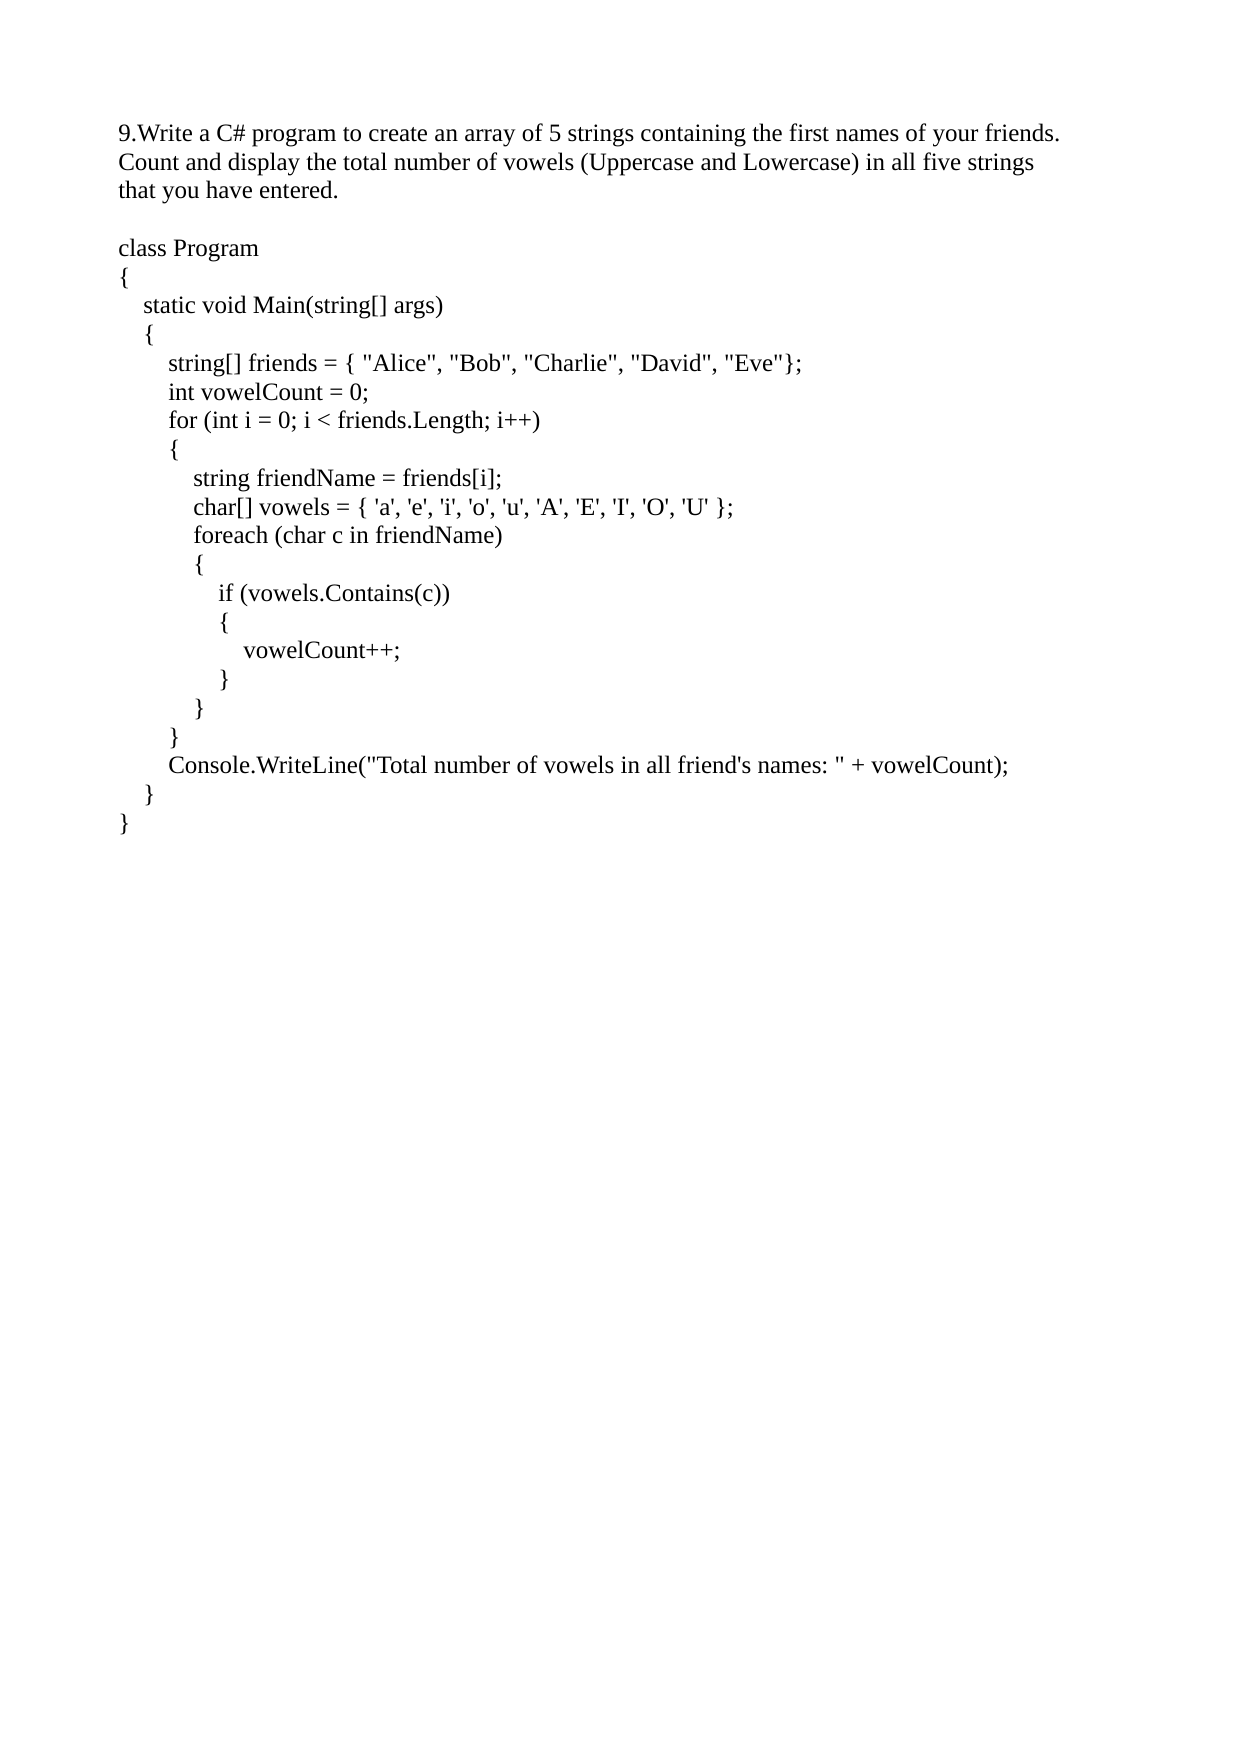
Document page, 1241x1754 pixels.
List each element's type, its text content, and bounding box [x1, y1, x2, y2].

text string[] friends = { "Alice", "Bob", "Charlie", "David", "Eve"}; [118, 348, 1122, 377]
text vowelCount++; [118, 636, 1122, 664]
text that you have entered. [118, 176, 1122, 204]
text string friendName = friends[i]; [118, 463, 1122, 492]
text class Program [118, 233, 1122, 262]
text Console.WriteLine("Total number of vowels in all friend's names: " + vowelCount); [118, 751, 1122, 779]
text foreach (char c in friendName) [118, 521, 1122, 549]
text static void Main(string[] args) [118, 291, 1122, 319]
text } [118, 693, 1122, 722]
text } [118, 664, 1122, 693]
text { [118, 319, 1122, 348]
text { [118, 607, 1122, 636]
text { [118, 262, 1122, 291]
text char[] vowels = { 'a', 'e', 'i', 'o', 'u', 'A', 'E', 'I', 'O', 'U' }; [118, 492, 1122, 521]
text int vowelCount = 0; [118, 377, 1122, 406]
text { [118, 434, 1122, 463]
text } [118, 808, 1122, 837]
text } [118, 722, 1122, 751]
text if (vowels.Contains(c)) [118, 578, 1122, 607]
text 9.Write a C# program to create an array of 5 strings containing the first names of your friends. [118, 118, 1122, 147]
text for (int i = 0; i < friends.Length; i++) [118, 406, 1122, 434]
text } [118, 779, 1122, 808]
text { [118, 549, 1122, 578]
text Count and display the total number of vowels (Uppercase and Lowercase) in all five strings [118, 147, 1122, 176]
